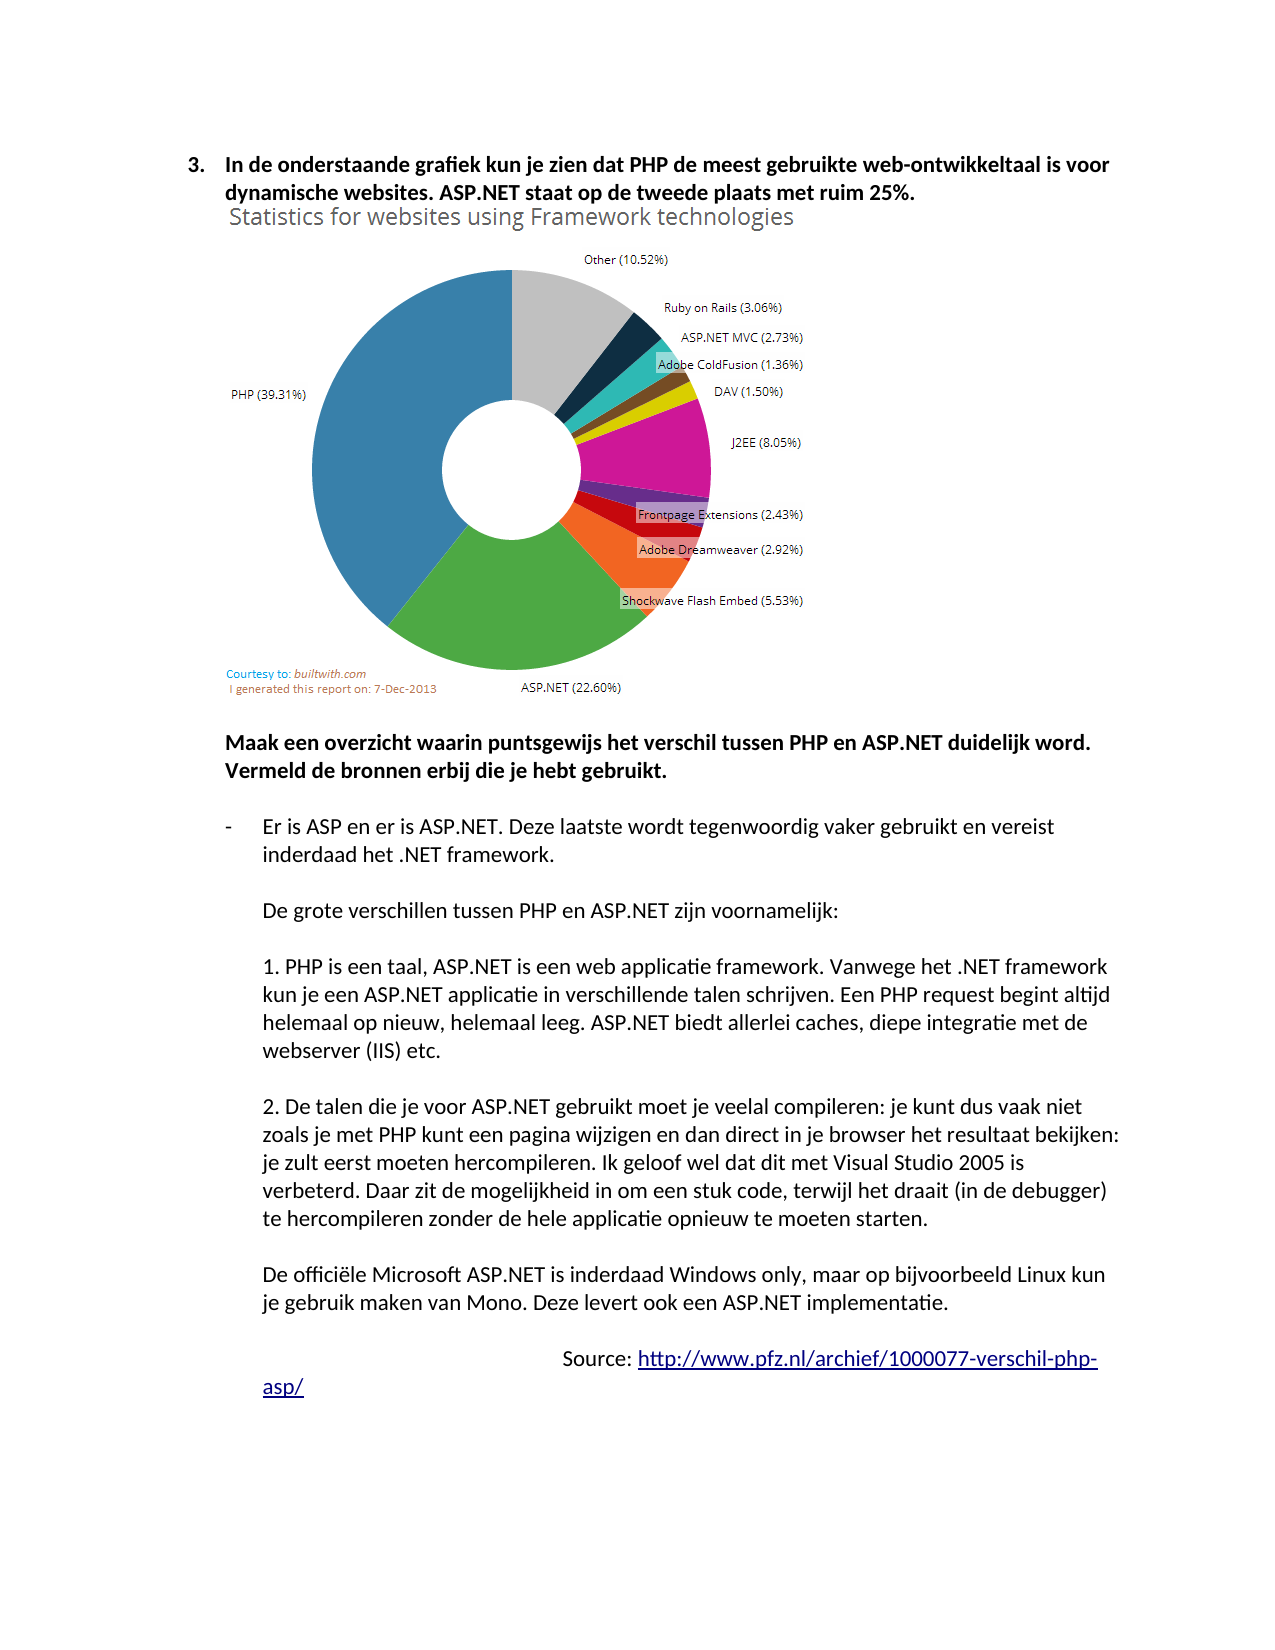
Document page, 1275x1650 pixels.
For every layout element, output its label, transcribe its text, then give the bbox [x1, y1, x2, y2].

text 2. De talen die je voor ASP.NET gebruikt moet je veelal compileren: je kunt dus vaak niet zoals je met PHP kunt een pagina wijzigen en dan direct in je browser het resultaat bekijken: je zult eerst moeten hercompileren. Ik geloof wel dat dit met Visual Studio 2005 is verbeterd. Daar zit de mogelijkheid in om een stuk code, terwijl het draait (in de debugger) te hercompileren zonder de hele applicatie opnieuw te moeten starten. [262, 1092, 1125, 1232]
list Er is ASP en er is ASP.NET. Deze laatste wordt tegenwoordig vaker gebruikt en vereist inderdaad het .NET framework. [225, 812, 1125, 868]
text De officiële Microsoft ASP.NET is inderdaad Windows only, maar op bijvoorbeeld Linux kun je gebruik maken van Mono. Deze levert ook een ASP.NET implementatie. [262, 1260, 1125, 1316]
text De grote verschillen tussen PHP en ASP.NET zijn voornamelijk: [262, 896, 1125, 924]
list In de onderstaande grafiek kun je zien dat PHP de meest gebruikte web-ontwikkeltaal is voor dynamische websites. ASP.NET staat op de tweede plaats met ruim 25%. [187, 150, 1125, 206]
text Source: http://www.pfz.nl/archief/1000077-verschil-php-asp/ [262, 1344, 1125, 1400]
text Maak een overzicht waarin puntsgewijs het verschil tussen PHP en ASP.NET duidelijk word. Vermeld de bronnen erbij die je hebt gebruikt. [225, 728, 1125, 784]
text 1. PHP is een taal, ASP.NET is een web applicatie framework. Vanwege het .NET framework kun je een ASP.NET applicatie in verschillende talen schrijven. Een PHP request begint altijd helemaal op nieuw, helemaal leeg. ASP.NET biedt allerlei caches, diepe integratie met de webserver (IIS) etc. [262, 952, 1125, 1064]
